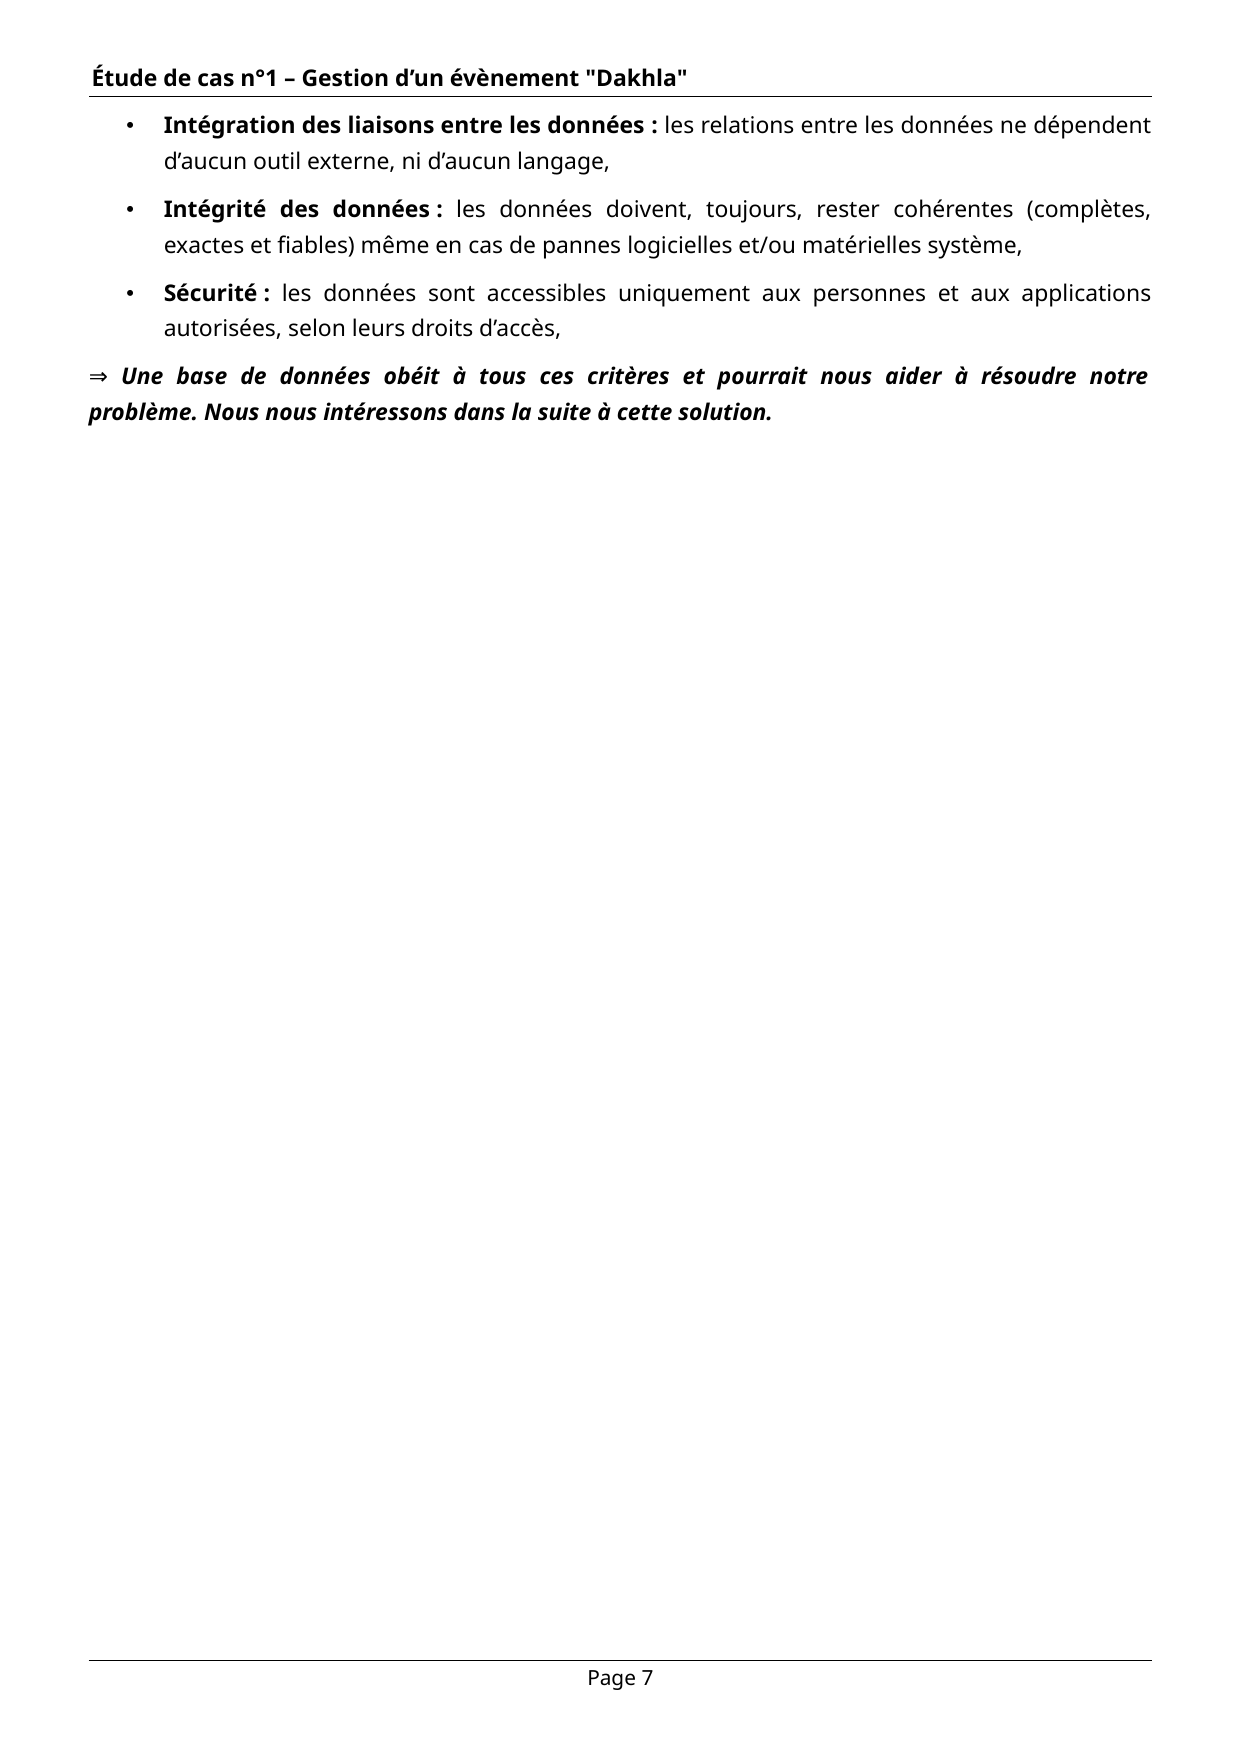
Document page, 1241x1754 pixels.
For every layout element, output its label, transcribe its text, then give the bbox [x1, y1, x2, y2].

list Intégrité des données : les données doivent, toujours, rester cohérentes (complètes, exactes et fiables) même en cas de pannes logicielles et/ou matérielles système, [126, 193, 1152, 260]
list Intégration des liaisons entre les données : les relations entre les données ne dépendent d’aucun outil externe, ni d’aucun langage, [126, 109, 1152, 176]
list Sécurité : les données sont accessibles uniquement aux personnes et aux applications autorisées, selon leurs droits d’accès, [126, 276, 1152, 344]
text ⇒ Une base de données obéit à tous ces critères et pourrait nous aider à résoudre notre problème. Nous nous intéressons dans la suite à cette solution. [88, 360, 1152, 427]
